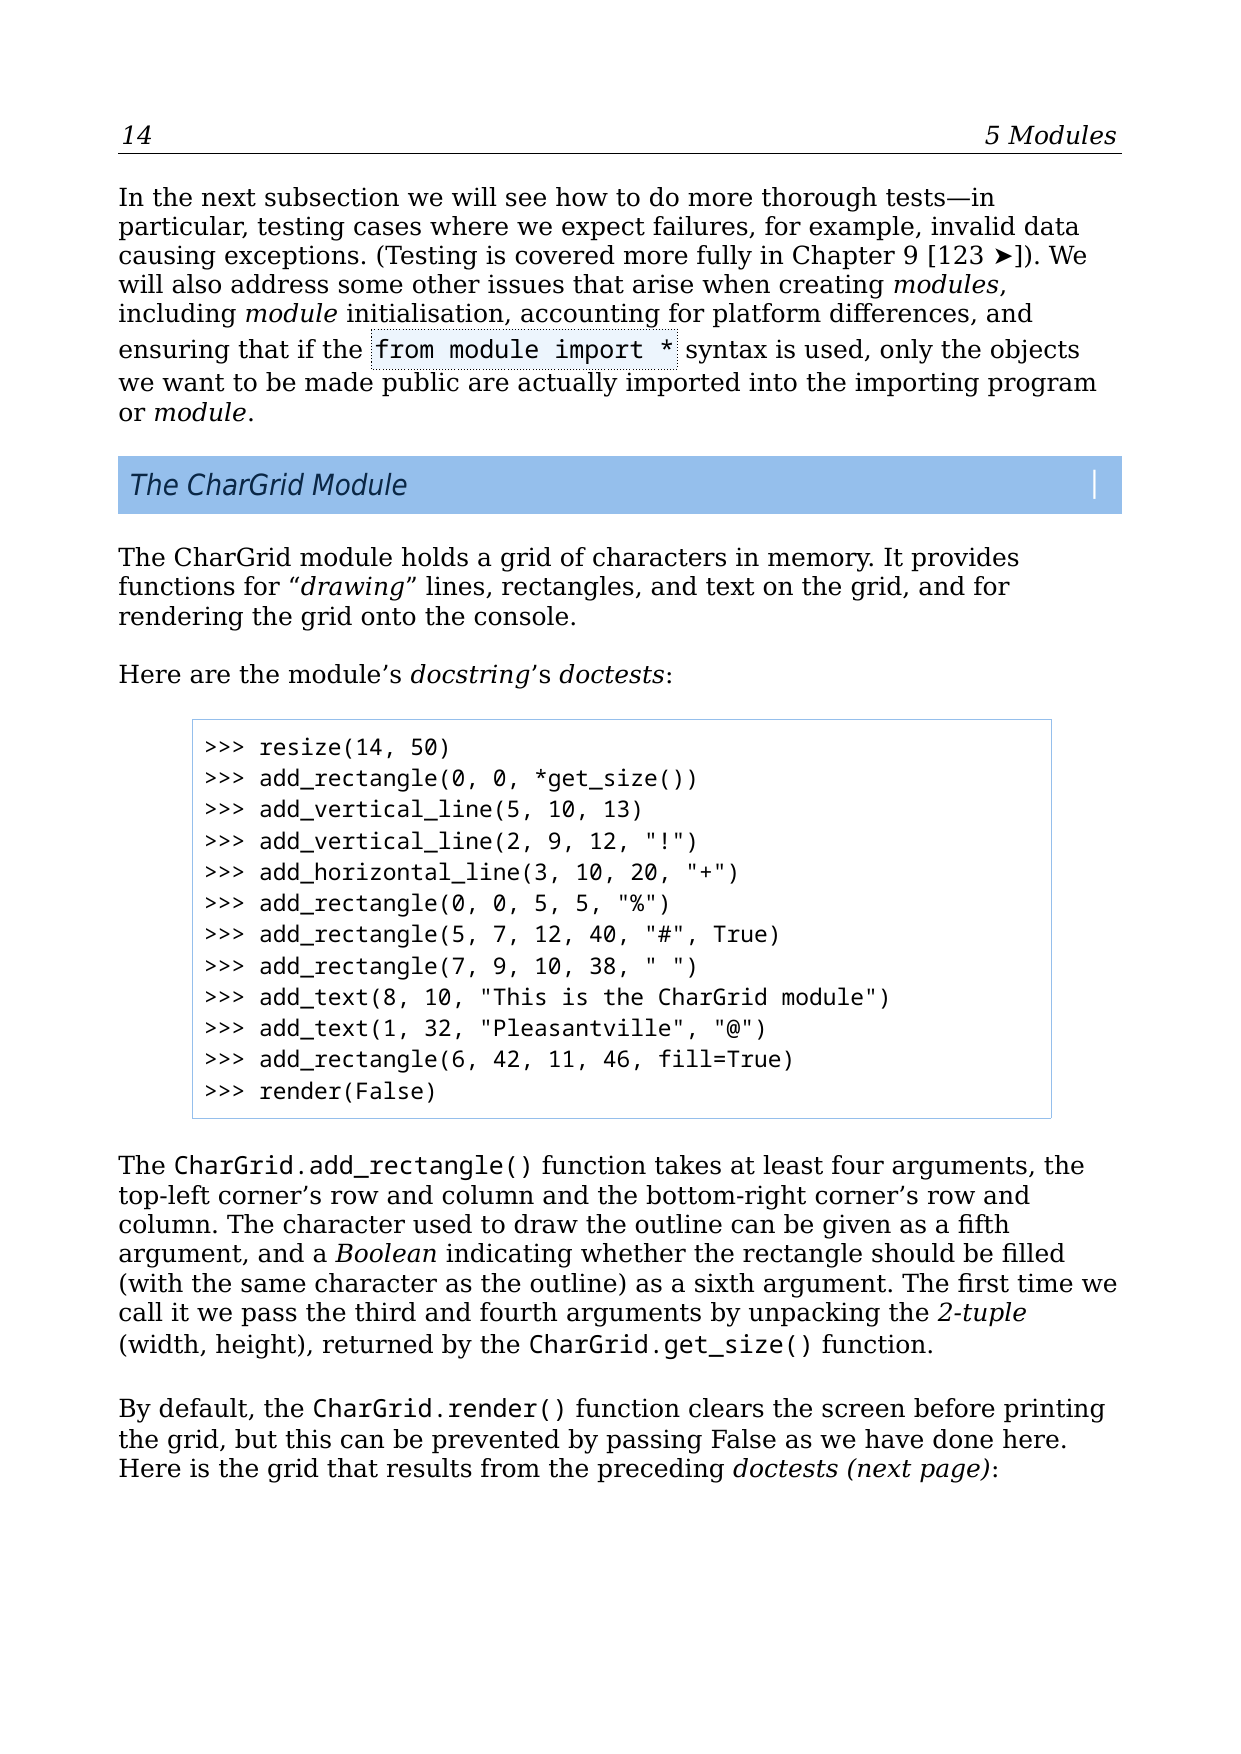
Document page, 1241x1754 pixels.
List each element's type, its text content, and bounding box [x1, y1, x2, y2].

text By default, the CharGrid.render() function clears the screen before printing the grid, but this can be prevented by passing False as we have done here. Here is the grid that results from the preceding doctests (next page): [118, 1391, 1122, 1483]
text | [1081, 465, 1098, 499]
text The CharGrid module holds a grid of characters in memory. It provides functions for “drawing” lines, rectangles, and text on the grid, and for rendering the grid onto the console. [118, 543, 1122, 631]
text >>> add_text(1, 32, "Pleasantville", "@") [193, 1000, 1051, 1032]
text In the next subsection we will see how to do more thorough tests—in particular, testing cases where we expect failures, for example, invalid data causing exceptions. (Testing is covered more fully in Chapter 9 [123 ➤]). We will also address some other issues that arise when creating modules, including module initialisation, accounting for platform differences, and ensuring that if the from module import * syntax is used, only the objects we want to be made public are actually imported into the importing program or module. [118, 183, 1122, 427]
subtitle The CharGrid Module [118, 456, 1122, 514]
text >>> add_vertical_line(5, 10, 13) [193, 782, 1051, 813]
text >>> resize(14, 50) [193, 720, 1051, 750]
text >>> add_vertical_line(2, 9, 12, "!") [193, 813, 1051, 844]
text The CharGrid.add_rectangle() function takes at least four arguments, the top-left corner’s row and column and the bottom-right corner’s row and column. The character used to draw the outline can be given as a fifth argument, and a Boolean indicating whether the rectangle should be filled (with the same character as the outline) as a sixth argument. The first time we call it we pass the third and fourth arguments by unpacking the 2-tuple (width, height), returned by the CharGrid.get_size() function. [118, 1147, 1122, 1361]
text Here are the module’s docstring’s doctests: [118, 660, 1122, 689]
text >>> add_rectangle(7, 9, 10, 38, " ") [193, 938, 1051, 969]
text >>> add_rectangle(0, 0, *get_size()) [193, 750, 1051, 782]
text >>> add_text(8, 10, "This is the CharGrid module") [193, 969, 1051, 1000]
text >>> add_rectangle(6, 42, 11, 46, fill=True) [193, 1032, 1051, 1063]
text >>> add_horizontal_line(3, 10, 20, "+") [193, 844, 1051, 875]
text >>> add_rectangle(5, 7, 12, 40, "#", True) [193, 907, 1051, 938]
text >>> render(False) [193, 1063, 1051, 1118]
text >>> add_rectangle(0, 0, 5, 5, "%") [193, 875, 1051, 907]
